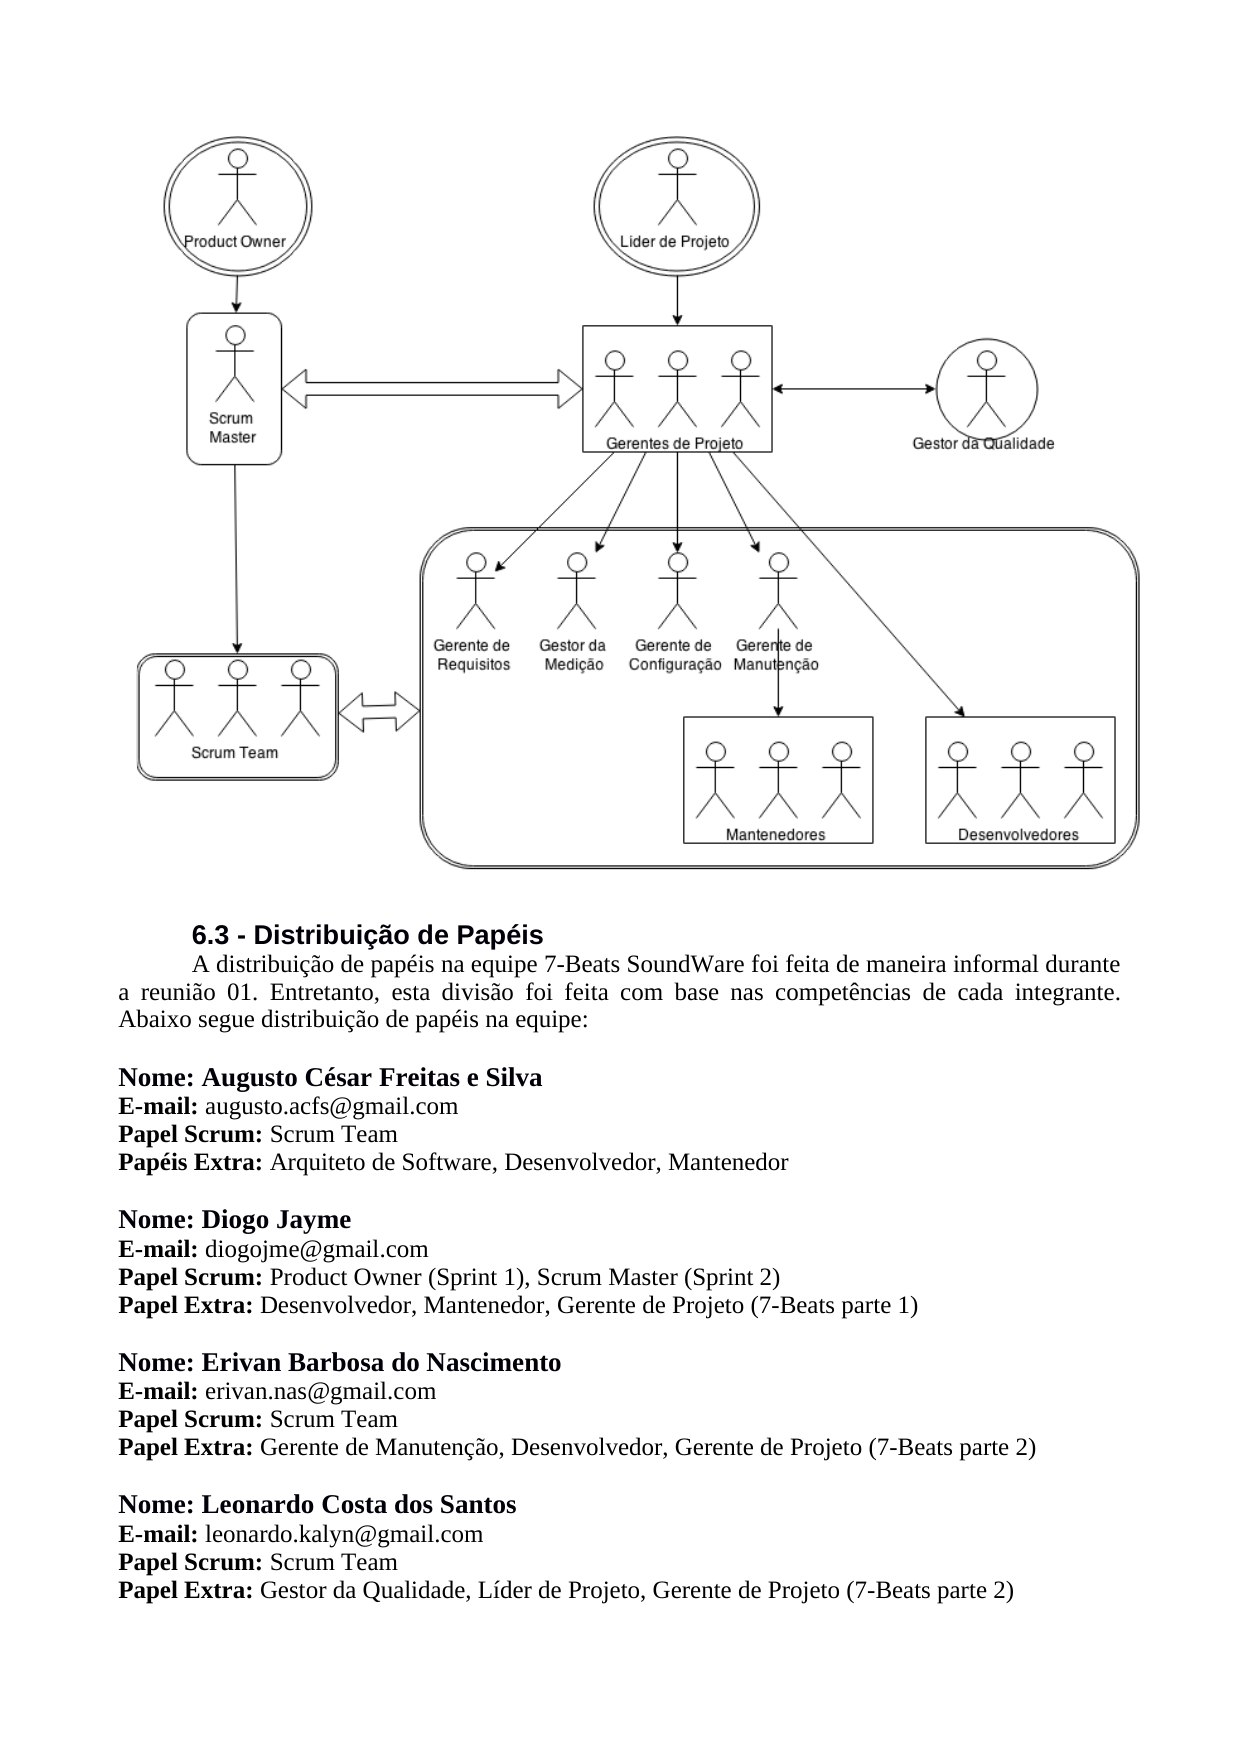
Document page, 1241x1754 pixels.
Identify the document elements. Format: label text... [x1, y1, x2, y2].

text E-mail: augusto.acfs@gmail.com [118, 1092, 1122, 1120]
subtitle Nome: Diogo Jayme [118, 1204, 1122, 1234]
subtitle Nome: Leonardo Costa dos Santos [118, 1490, 1122, 1520]
subtitle 6.3 - Distribuição de Papéis [118, 919, 1122, 950]
text A distribuição de papéis na equipe 7-Beats SoundWare foi feita de maneira informal durante a reunião 01. Entretanto, esta divisão foi feita com base nas competências de cada integrante. Abaixo segue distribuição de papéis na equipe: [118, 950, 1122, 1033]
text Papel Scrum: Scrum Team [118, 1548, 1122, 1576]
text E-mail: leonardo.kalyn@gmail.com [118, 1520, 1122, 1548]
text E-mail: erivan.nas@gmail.com [118, 1377, 1122, 1405]
text Papel Extra: Desenvolvedor, Mantenedor, Gerente de Projeto (7-Beats parte 1) [118, 1291, 1122, 1318]
text Papel Extra: Gerente de Manutenção, Desenvolvedor, Gerente de Projeto (7-Beats parte 2) [118, 1433, 1122, 1461]
text Papel Extra: Gestor da Qualidade, Líder de Projeto, Gerente de Projeto (7-Beats parte 2) [118, 1576, 1122, 1604]
text E-mail: diogojme@gmail.com [118, 1235, 1122, 1262]
picture [136, 136, 1141, 873]
subtitle Nome: Augusto César Freitas e Silva [118, 1062, 1122, 1092]
text Papéis Extra: Arquiteto de Software, Desenvolvedor, Mantenedor [118, 1148, 1122, 1176]
text Papel Scrum: Product Owner (Sprint 1), Scrum Master (Sprint 2) [118, 1263, 1122, 1291]
text Papel Scrum: Scrum Team [118, 1405, 1122, 1433]
text Papel Scrum: Scrum Team [118, 1120, 1122, 1148]
subtitle Nome: Erivan Barbosa do Nascimento [118, 1347, 1122, 1377]
